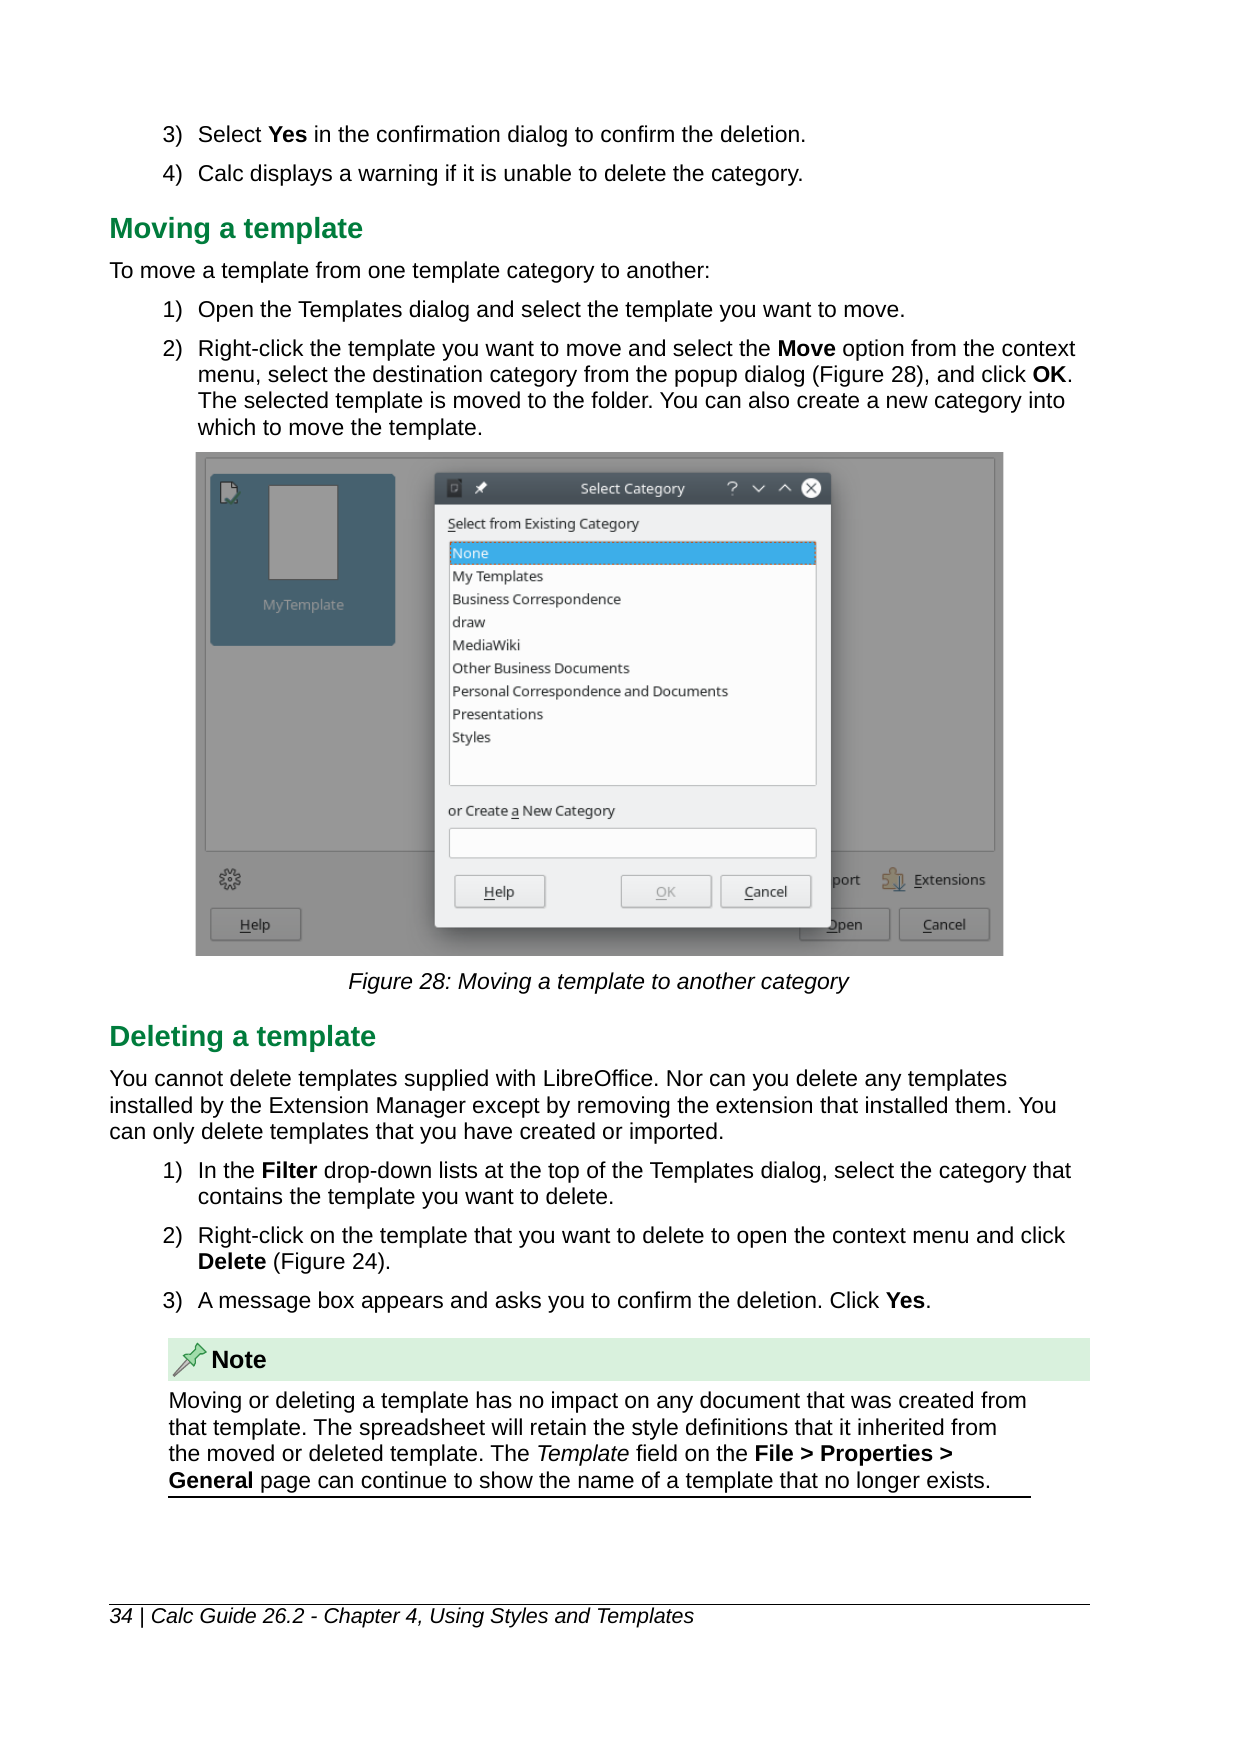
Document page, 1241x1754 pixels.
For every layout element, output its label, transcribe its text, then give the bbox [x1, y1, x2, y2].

list Calc displays a warning if it is unable to delete the category. [183, 160, 1090, 186]
subtitle Deleting a template [109, 1019, 1090, 1053]
text Figure 28: Moving a template to another category [195, 968, 1003, 994]
subtitle Note [168, 1338, 1090, 1381]
subtitle Moving a template [109, 211, 1090, 244]
list In the Filter drop-down lists at the top of the Templates dialog, select the category that contains the template you want to delete. [183, 1157, 1090, 1209]
list Right-click on the template that you want to delete to open the context menu and click Delete (Figure 24). [183, 1222, 1090, 1275]
list Right-click the template you want to move and select the Move option from the context menu, select the destination category from the popup dialog (Figure 28), and click OK. The selected template is moved to the folder. You can also create a new category into which to move the template. [183, 335, 1090, 440]
list Open the Templates dialog and select the template you want to move. [183, 296, 1090, 322]
list Select Yes in the confirmation dialog to confirm the deletion. [183, 121, 1090, 147]
list A message box appears and asks you to confirm the deletion. Click Yes. [183, 1287, 1090, 1313]
text Moving or deleting a template has no impact on any document that was created from that template. The spreadsheet will retain the style definitions that it inherited from the moved or deleted template. The Template field on the File > Properties > General page can continue to show the name of a template that no longer exists. [168, 1387, 1031, 1496]
list To move a template from one template category to another: [109, 257, 1090, 283]
list You cannot delete templates supplied with LibreOffice. Nor can you delete any templates installed by the Extension Manager except by removing the extension that installed them. You can only delete templates that you have created or imported. [109, 1065, 1090, 1144]
picture [195, 452, 1004, 956]
